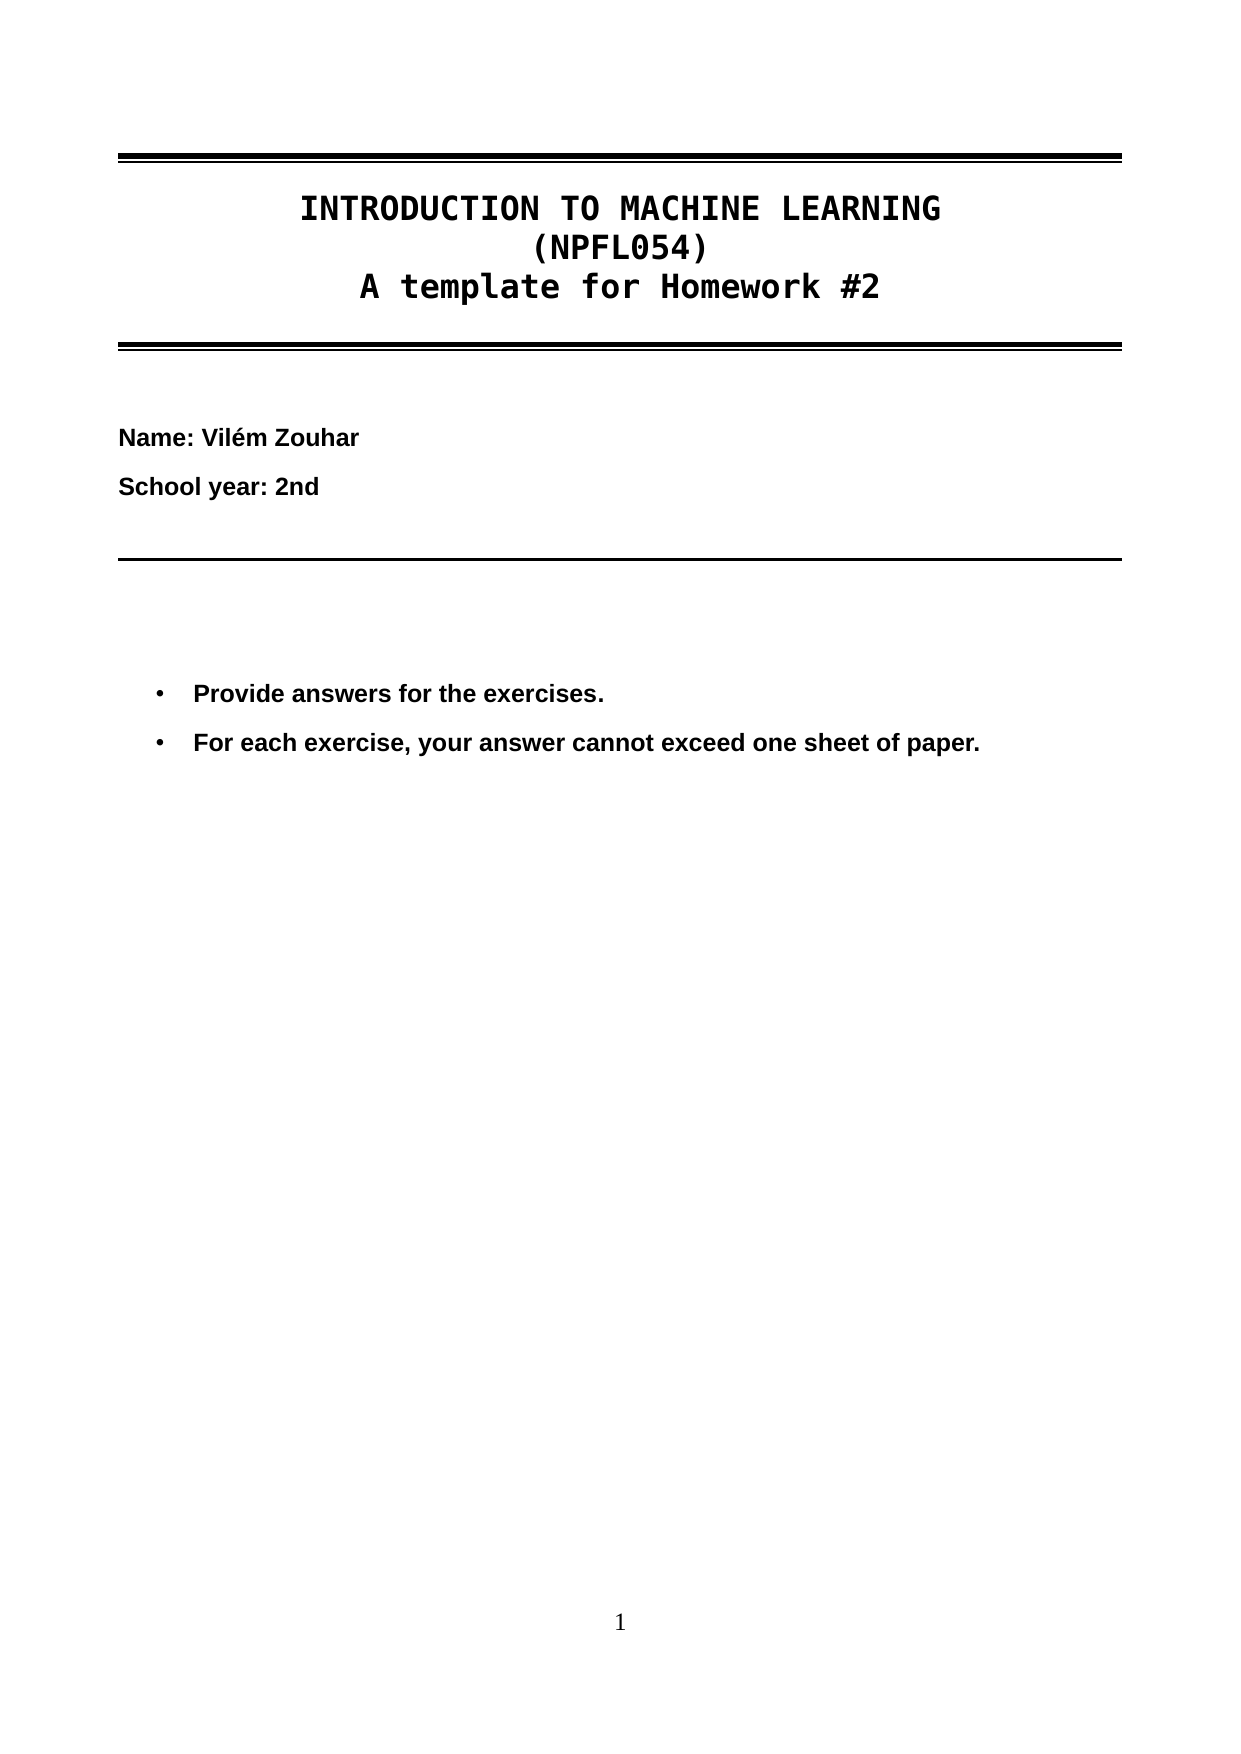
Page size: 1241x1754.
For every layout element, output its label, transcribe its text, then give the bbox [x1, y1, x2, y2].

list Provide answers for the exercises. [156, 679, 1122, 708]
text School year: 2nd [118, 472, 1122, 501]
text A template for Homework #2 [118, 267, 1122, 306]
text (NPFL054) [118, 228, 1122, 267]
text Name: Vilém Zouhar [118, 423, 1122, 452]
text INTRODUCTION TO MACHINE LEARNING [118, 189, 1122, 228]
list For each exercise, your answer cannot exceed one sheet of paper. [156, 728, 1122, 757]
